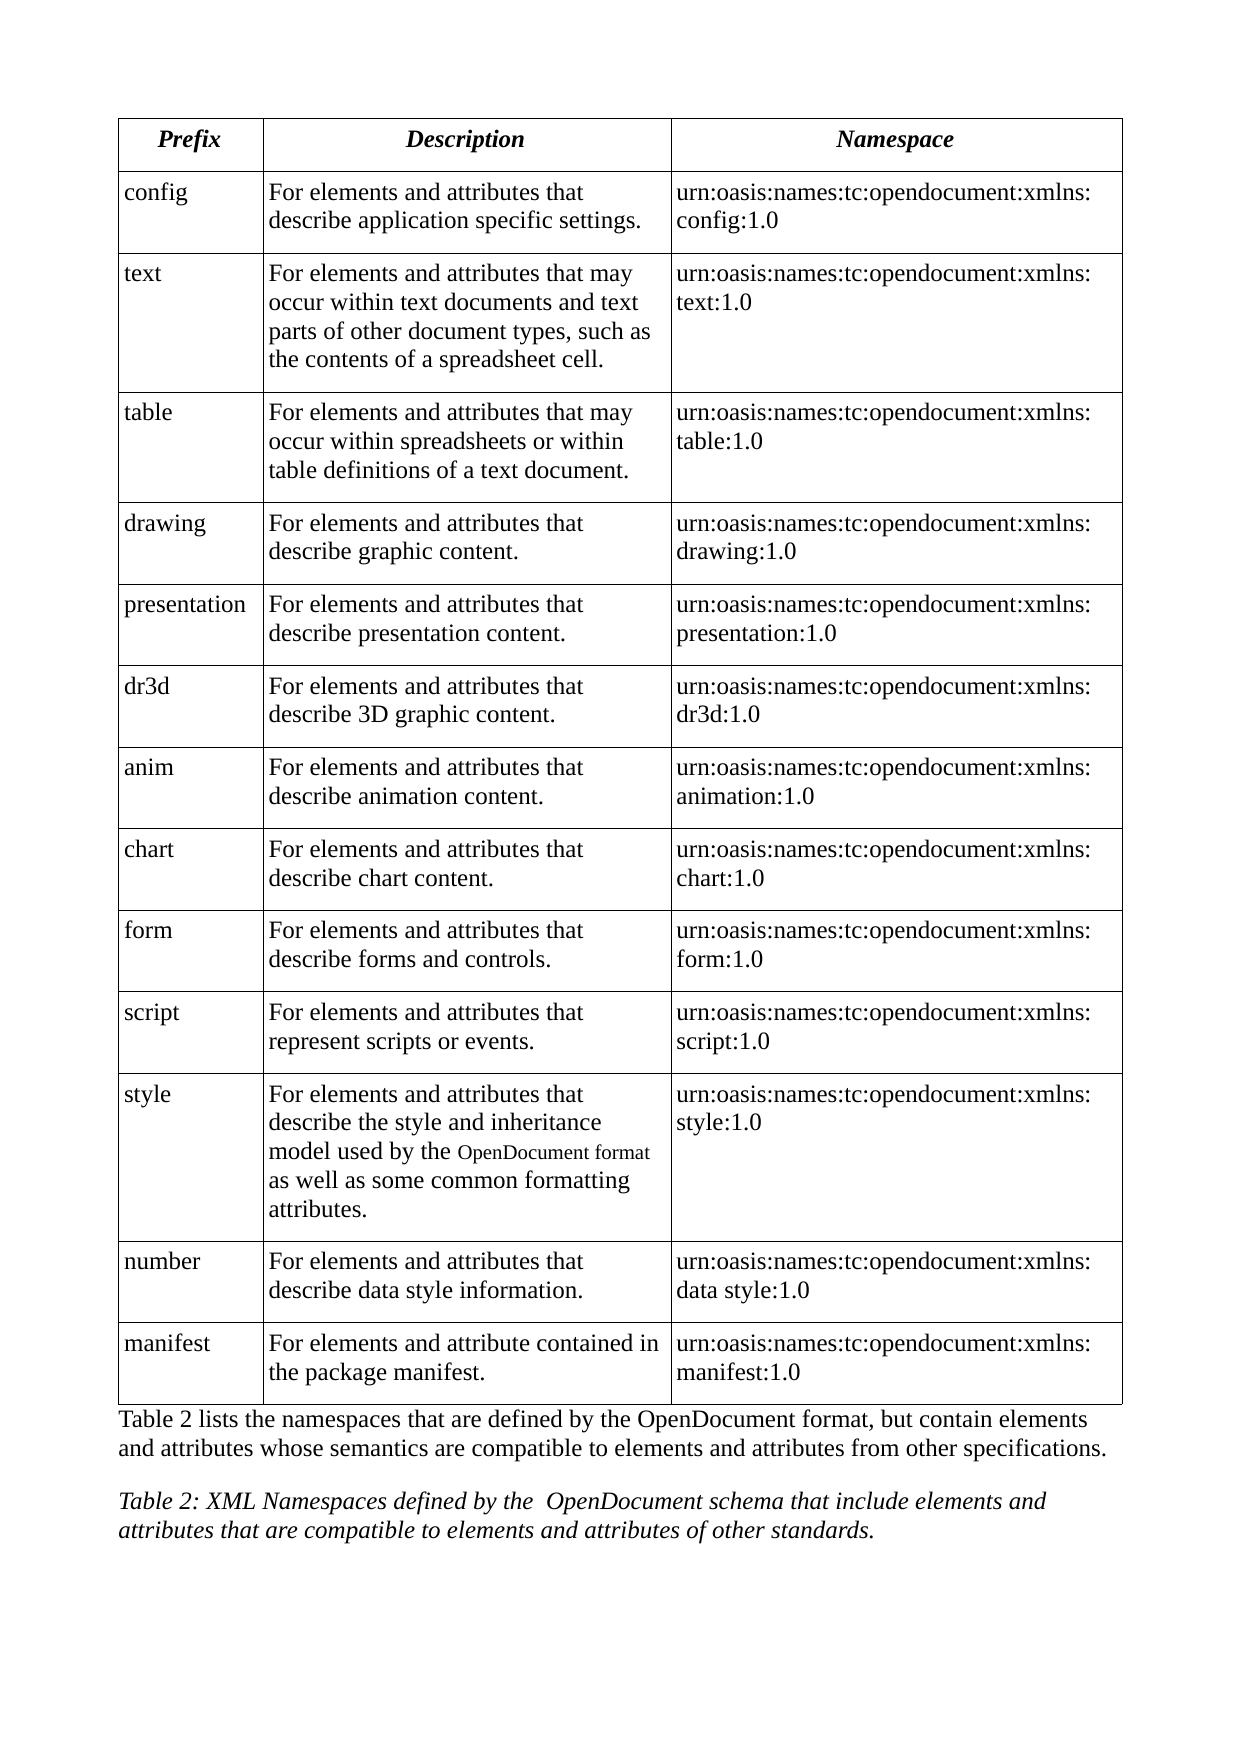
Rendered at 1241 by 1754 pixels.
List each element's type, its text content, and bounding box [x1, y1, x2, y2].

table_cell urn:oasis:names:tc:opendocument:xmlns: table:1.0 [672, 393, 1122, 502]
table_cell For elements and attributes that describe application specific settings. [264, 172, 671, 252]
text Table 2 lists the namespaces that are defined by the OpenDocument format, but contain elements and attributes whose semantics are compatible to elements and attributes from other specifications. [118, 1405, 1122, 1461]
table_cell config [119, 172, 263, 252]
table_cell For elements and attributes that describe forms and controls. [264, 911, 671, 991]
table_cell urn:oasis:names:tc:opendocument:xmlns: chart:1.0 [672, 829, 1122, 910]
table_cell presentation [119, 585, 263, 665]
table_cell urn:oasis:names:tc:opendocument:xmlns: dr3d:1.0 [672, 666, 1122, 747]
table_cell script [119, 992, 263, 1073]
table_cell chart [119, 829, 263, 910]
table_cell For elements and attributes that describe data style information. [264, 1242, 671, 1322]
table_cell For elements and attributes that represent scripts or events. [264, 992, 671, 1073]
table_cell urn:oasis:names:tc:opendocument:xmlns: drawing:1.0 [672, 503, 1122, 583]
table_header Namespace [672, 119, 1122, 171]
table_cell style [119, 1074, 263, 1241]
table_cell For elements and attributes that describe graphic content. [264, 503, 671, 583]
table_cell table [119, 393, 263, 502]
table_cell For elements and attributes that describe 3D graphic content. [264, 666, 671, 747]
table_cell For elements and attributes that may occur within spreadsheets or within table definitions of a text document. [264, 393, 671, 502]
table_cell dr3d [119, 666, 263, 747]
table_cell manifest [119, 1323, 263, 1404]
table_cell urn:oasis:names:tc:opendocument:xmlns: config:1.0 [672, 172, 1122, 252]
table_cell For elements and attributes that describe animation content. [264, 748, 671, 828]
table_cell urn:oasis:names:tc:opendocument:xmlns: text:1.0 [672, 254, 1122, 392]
table_cell For elements and attributes that describe presentation content. [264, 585, 671, 665]
text Table 2: XML Namespaces defined by the OpenDocument schema that include elements and attributes that are compatible to elements and attributes of other standards. [118, 1486, 1122, 1544]
table_cell number [119, 1242, 263, 1322]
table_cell form [119, 911, 263, 991]
table_cell urn:oasis:names:tc:opendocument:xmlns: style:1.0 [672, 1074, 1122, 1241]
table_cell For elements and attributes that may occur within text documents and text parts of other document types, such as the contents of a spreadsheet cell. [264, 254, 671, 392]
table_cell urn:oasis:names:tc:opendocument:xmlns: presentation:1.0 [672, 585, 1122, 665]
table_cell urn:oasis:names:tc:opendocument:xmlns: data style:1.0 [672, 1242, 1122, 1322]
table_cell urn:oasis:names:tc:opendocument:xmlns: animation:1.0 [672, 748, 1122, 828]
table_cell text [119, 254, 263, 392]
table_cell urn:oasis:names:tc:opendocument:xmlns: script:1.0 [672, 992, 1122, 1073]
table_header Description [264, 119, 671, 171]
table_cell For elements and attributes that describe the style and inheritance model used by the OpenDocument format as well as some common formatting attributes. [264, 1074, 671, 1241]
table_cell urn:oasis:names:tc:opendocument:xmlns: form:1.0 [672, 911, 1122, 991]
table_cell drawing [119, 503, 263, 583]
table_cell For elements and attributes that describe chart content. [264, 829, 671, 910]
table_cell urn:oasis:names:tc:opendocument:xmlns: manifest:1.0 [672, 1323, 1122, 1404]
table_cell For elements and attribute contained in the package manifest. [264, 1323, 671, 1404]
table_cell anim [119, 748, 263, 828]
table_header Prefix [119, 119, 263, 171]
